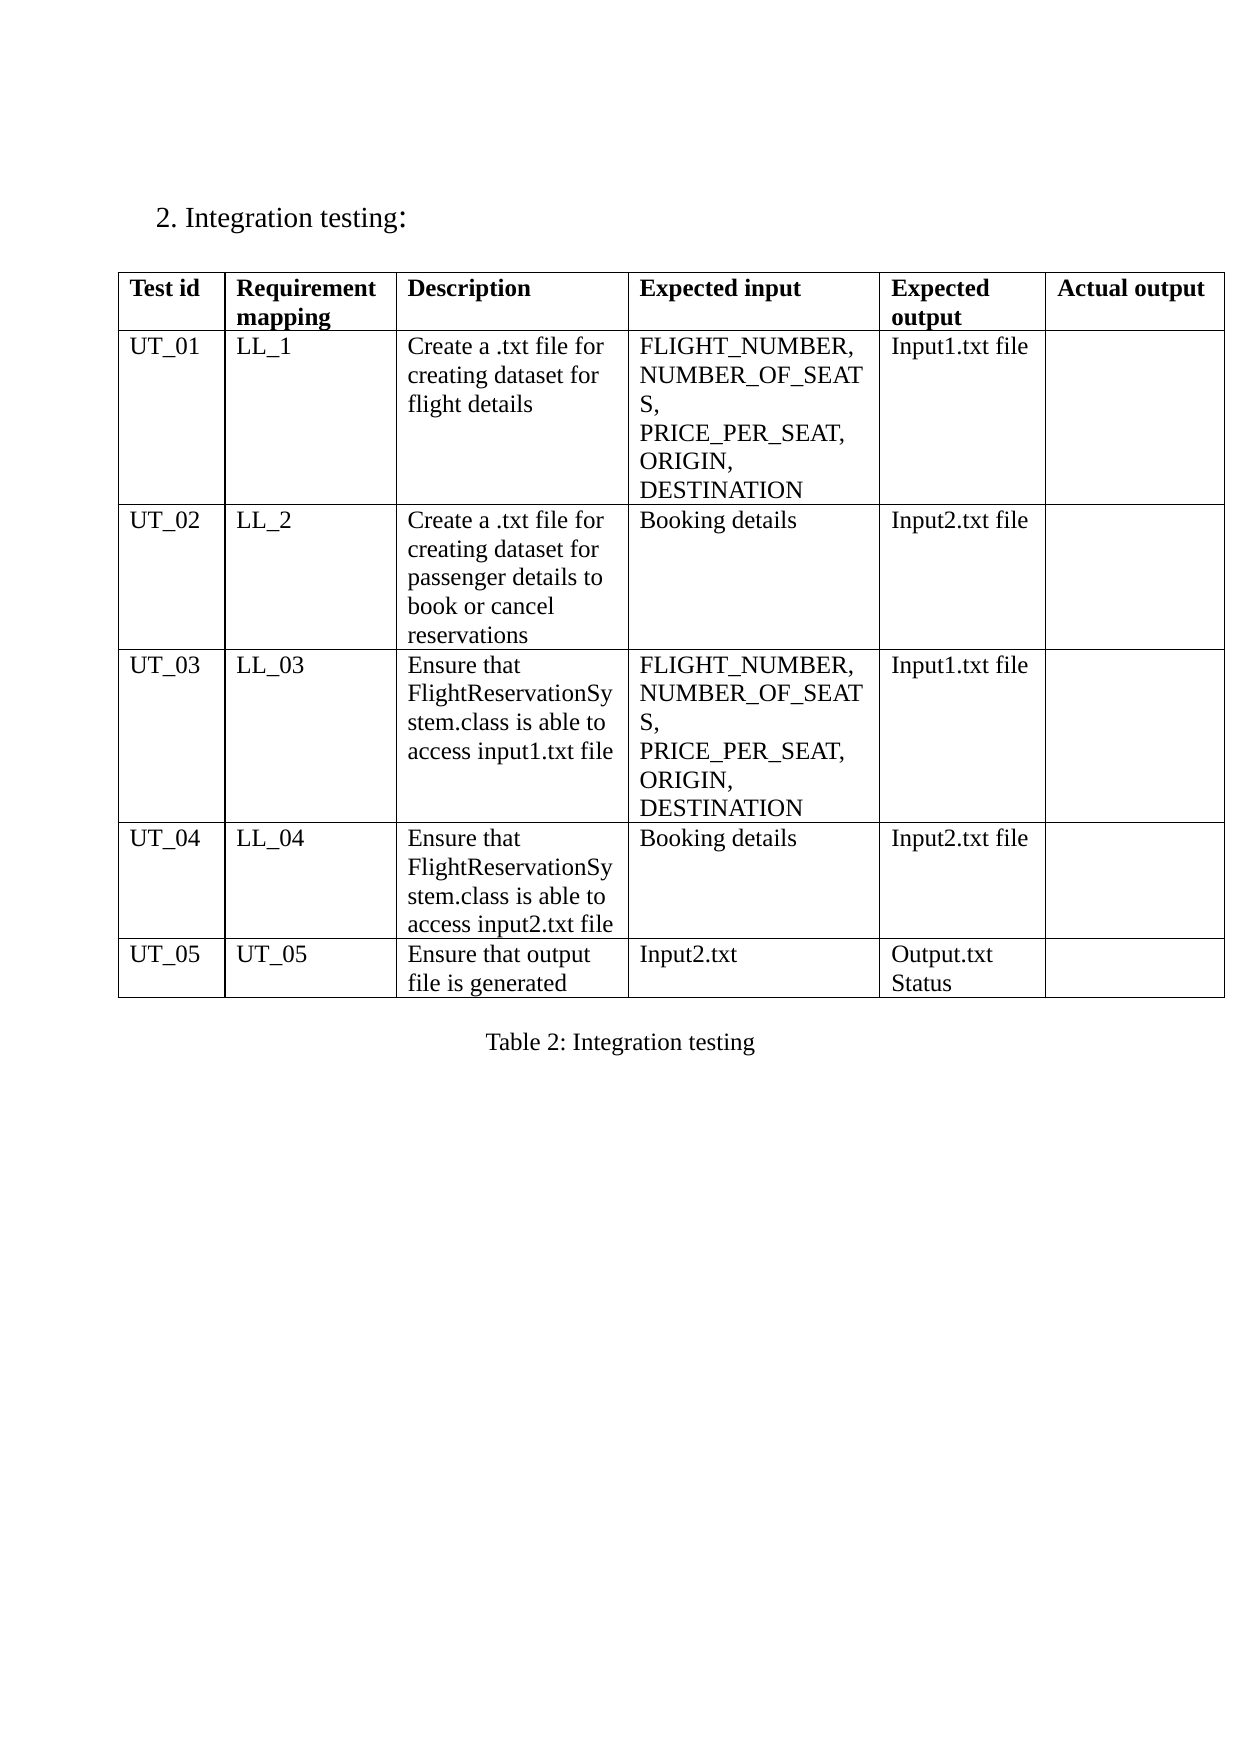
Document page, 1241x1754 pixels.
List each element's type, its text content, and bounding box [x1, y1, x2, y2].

table_cell [1046, 331, 1224, 504]
table_header Description [397, 273, 628, 330]
table_cell Input2.txt file [880, 505, 1045, 649]
table_cell UT_01 [119, 331, 224, 504]
table_cell LL_1 [226, 331, 396, 504]
table_cell Create a .txt file for creating dataset for passenger details to book or cancel reservations [397, 505, 628, 649]
table_cell UT_03 [119, 650, 224, 822]
table_cell Create a .txt file for creating dataset for flight details [397, 331, 628, 504]
table_cell FLIGHT_NUMBER, NUMBER_OF_SEATS, PRICE_PER_SEAT, ORIGIN, DESTINATION [629, 650, 879, 822]
table_header Expected input [629, 273, 879, 330]
table_cell FLIGHT_NUMBER, NUMBER_OF_SEATS, PRICE_PER_SEAT, ORIGIN, DESTINATION [629, 331, 879, 504]
table_header Actual output [1046, 273, 1224, 330]
table_cell [1046, 939, 1224, 997]
table_cell UT_02 [119, 505, 224, 649]
table_header Requirement mapping [226, 273, 396, 330]
table_cell LL_03 [226, 650, 396, 822]
table_cell Input2.txt file [880, 823, 1045, 938]
table_cell Ensure that FlightReservationSystem.class is able to access input1.txt file [397, 650, 628, 822]
table_cell UT_05 [119, 939, 224, 997]
table_cell [1046, 505, 1224, 649]
table_header Test id [119, 273, 224, 330]
table_cell UT_05 [226, 939, 396, 997]
table_cell Ensure that output file is generated [397, 939, 628, 997]
table_cell LL_04 [226, 823, 396, 938]
table_cell LL_2 [226, 505, 396, 649]
table_cell [1046, 823, 1224, 938]
table_cell Booking details [629, 505, 879, 649]
table_cell Ensure that FlightReservationSystem.class is able to access input2.txt file [397, 823, 628, 938]
table_cell Input1.txt file [880, 331, 1045, 504]
table_cell UT_04 [119, 823, 224, 938]
subtitle 2. Integration testing: [118, 196, 1122, 235]
table_cell [1046, 650, 1224, 822]
table_cell Input1.txt file [880, 650, 1045, 822]
table_cell Output.txt Status [880, 939, 1045, 997]
table_header Expected output [880, 273, 1045, 330]
text Table 2: Integration testing [118, 1027, 1122, 1055]
table_cell Booking details [629, 823, 879, 938]
table_cell Input2.txt [629, 939, 879, 997]
